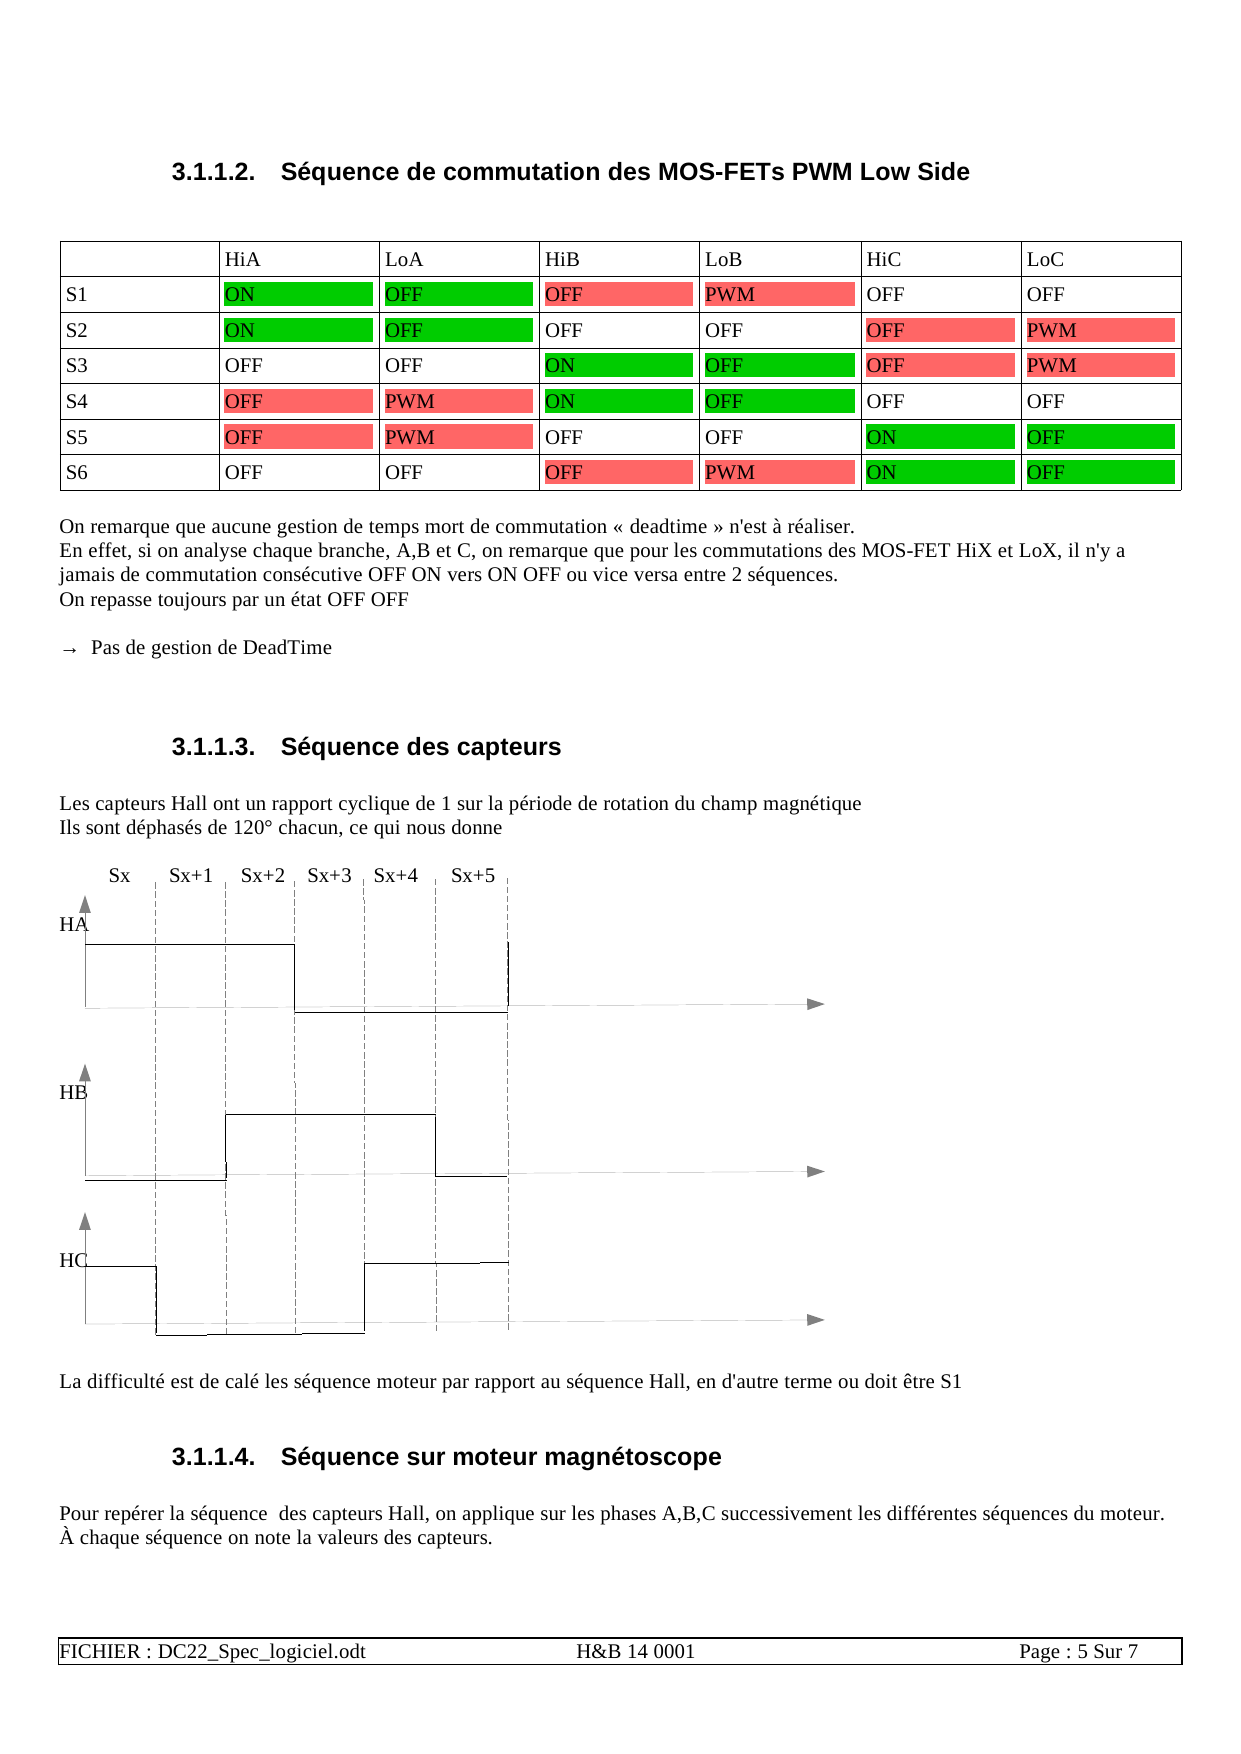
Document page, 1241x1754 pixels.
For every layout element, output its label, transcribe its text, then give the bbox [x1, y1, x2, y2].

text Pour repérer la séquence des capteurs Hall, on applique sur les phases A,B,C successivement les différentes séquences du moteur. [59, 1501, 1181, 1525]
table_cell S5 [61, 420, 219, 454]
table_cell ON [540, 349, 699, 383]
text En effet, si on analyse chaque branche, A,B et C, on remarque que pour les commutations des MOS-FET HiX et LoX, il n'y a jamais de commutation consécutive OFF ON vers ON OFF ou vice versa entre 2 séquences. [59, 538, 1181, 586]
table_cell OFF [862, 349, 1021, 383]
text On remarque que aucune gestion de temps mort de commutation « deadtime » n'est à réaliser. [59, 514, 1181, 538]
subtitle Séquence sur moteur magnétoscope [172, 1442, 1181, 1471]
subtitle Séquence de commutation des MOS-FETs PWM Low Side [172, 157, 1181, 186]
table_cell OFF [700, 349, 861, 383]
table_cell OFF [220, 420, 379, 454]
table_cell OFF [380, 349, 539, 383]
table_cell PWM [380, 420, 539, 454]
table_cell OFF [380, 277, 539, 312]
table_header LoC [1022, 242, 1181, 276]
text La difficulté est de calé les séquence moteur par rapport au séquence Hall, en d'autre terme ou doit être S1 [59, 1368, 1181, 1393]
table_cell OFF [220, 349, 379, 383]
table_cell S1 [61, 277, 219, 312]
text HC [86, 1267, 156, 1272]
table_header HiB [540, 242, 699, 276]
text Sx Sx+1 Sx+2 Sx+3 Sx+4 Sx+5 [59, 863, 1181, 887]
text HA [59, 911, 85, 935]
table_cell OFF [220, 384, 379, 419]
text À chaque séquence on note la valeurs des capteurs. [59, 1525, 1181, 1549]
table_header [61, 242, 219, 276]
table_cell OFF [700, 420, 861, 454]
text HC [77, 1254, 85, 1266]
table_cell ON [220, 313, 379, 347]
table_cell OFF [862, 313, 1021, 347]
table_cell OFF [1022, 384, 1181, 419]
table_header LoA [380, 242, 539, 276]
table_cell ON [862, 420, 1021, 454]
subtitle Séquence des capteurs [172, 732, 1181, 761]
text HB [86, 1080, 1181, 1104]
text Ils sont déphasés de 120° chacun, ce qui nous donne [59, 815, 1181, 839]
table_cell S6 [61, 455, 219, 490]
table_cell PWM [380, 384, 539, 419]
table_cell OFF [540, 455, 699, 490]
table_cell OFF [540, 420, 699, 454]
table_cell OFF [700, 384, 861, 419]
table_header HiC [862, 242, 1021, 276]
table_cell S2 [61, 313, 219, 347]
table_cell OFF [1022, 455, 1181, 490]
table_cell PWM [1022, 313, 1181, 347]
text Les capteurs Hall ont un rapport cyclique de 1 sur la période de rotation du champ magnétique [59, 791, 1181, 815]
table_cell OFF [700, 313, 861, 347]
table_cell ON [220, 277, 379, 312]
table_cell OFF [540, 277, 699, 312]
table_header HiA [220, 242, 379, 276]
text HC [59, 1248, 85, 1272]
text On repasse toujours par un état OFF OFF [59, 586, 1181, 610]
text HA [86, 911, 1181, 935]
table_cell ON [862, 455, 1021, 490]
table_cell OFF [540, 313, 699, 347]
table_cell S4 [61, 384, 219, 419]
table_cell OFF [380, 313, 539, 347]
text HC [86, 1248, 1181, 1272]
table_cell S3 [61, 349, 219, 383]
text → Pas de gestion de DeadTime [59, 634, 1181, 658]
table_cell OFF [1022, 277, 1181, 312]
table_cell PWM [1022, 349, 1181, 383]
table_cell OFF [862, 384, 1021, 419]
table_cell PWM [700, 277, 861, 312]
text HB [78, 1092, 85, 1098]
table_cell OFF [380, 455, 539, 490]
table_cell OFF [1022, 420, 1181, 454]
table_cell ON [540, 384, 699, 419]
table_cell OFF [862, 277, 1021, 312]
table_cell PWM [700, 455, 861, 490]
table_header LoB [700, 242, 861, 276]
text HB [59, 1080, 85, 1104]
table_cell OFF [220, 455, 379, 490]
